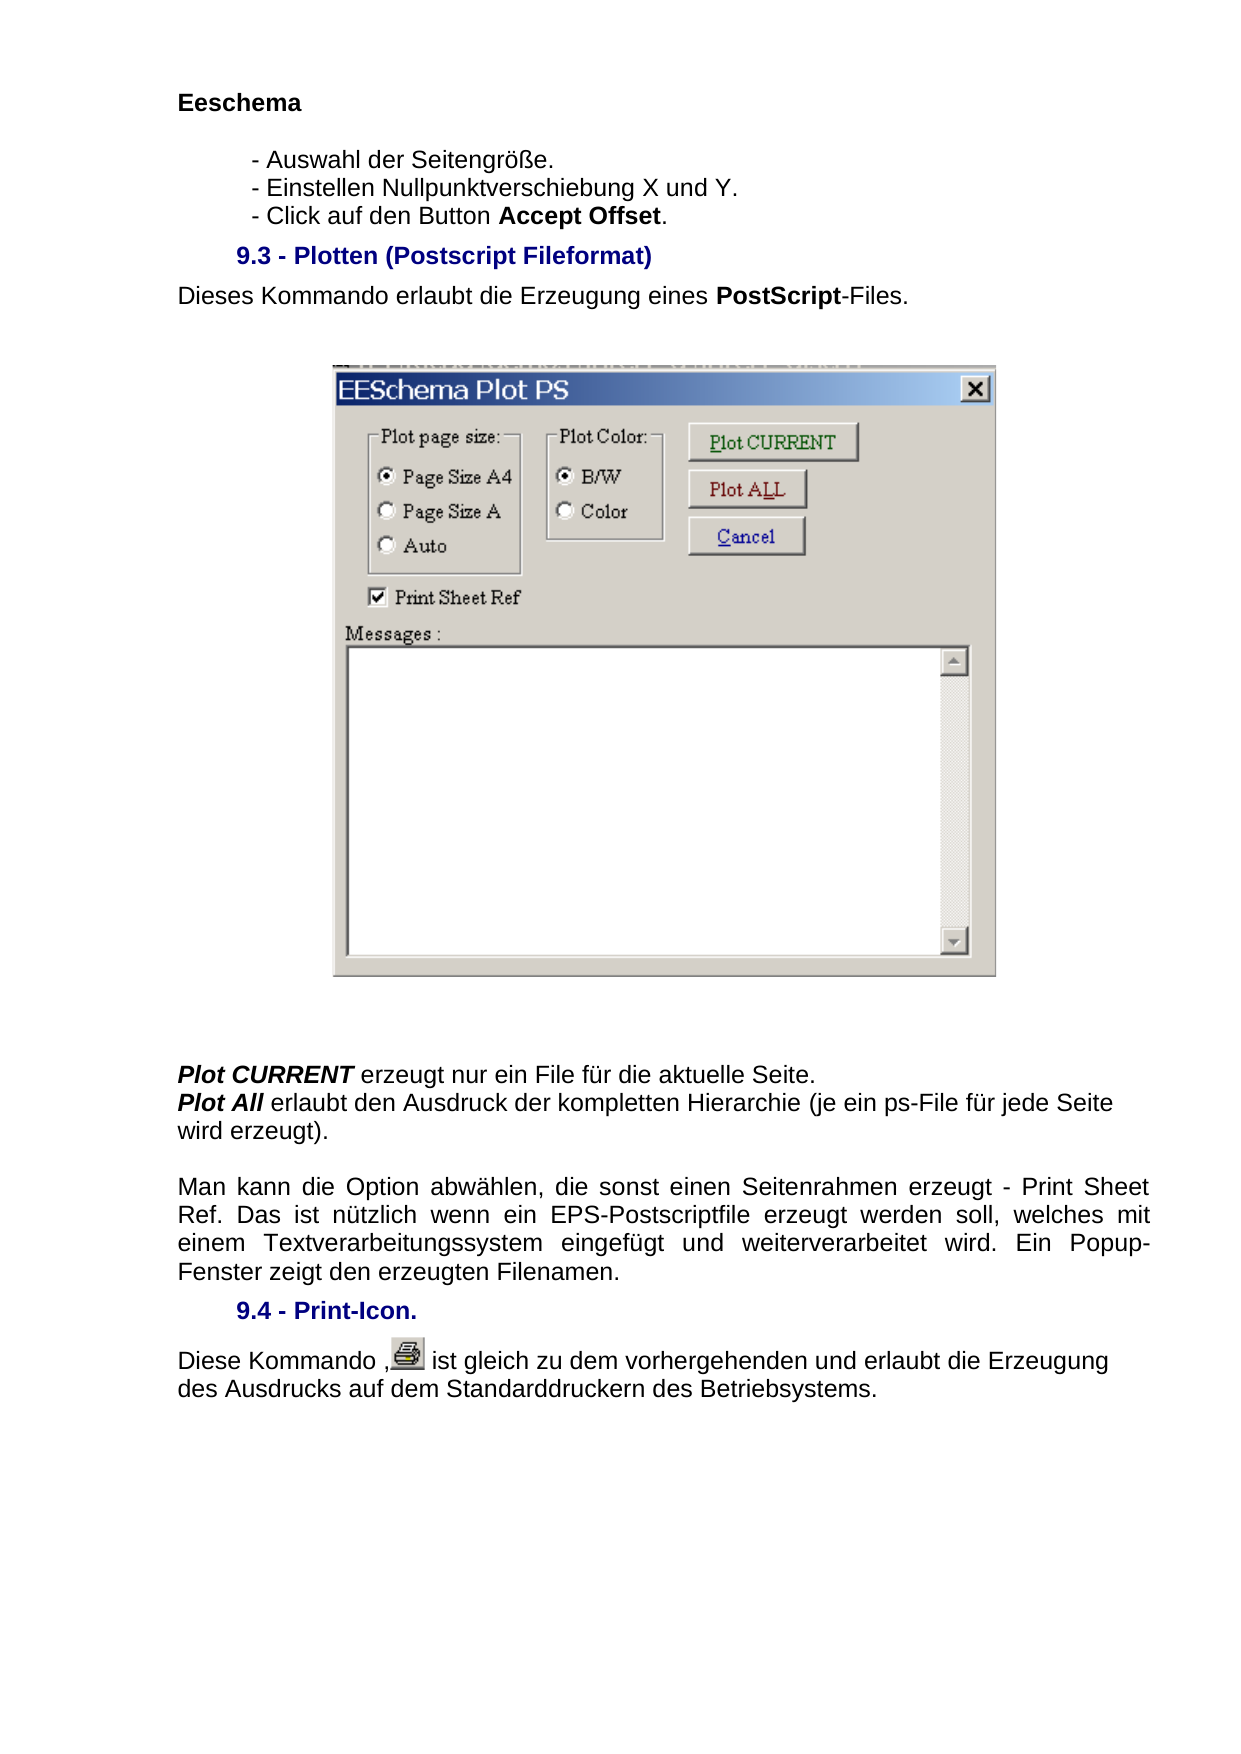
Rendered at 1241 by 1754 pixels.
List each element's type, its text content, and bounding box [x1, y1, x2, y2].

text Man kann die Option abwählen, die sonst einen Seitenrahmen erzeugt - Print Sheet Ref. Das ist nützlich wenn ein EPS-Postscriptfile erzeugt werden soll, welches mit einem Textverarbeitungssystem eingefügt und weiterverarbeitet wird. Ein Popup-Fenster zeigt den erzeugten Filenamen. [177, 1173, 1152, 1285]
text Plot CURRENT erzeugt nur ein File für die aktuelle Seite. [177, 1061, 1152, 1089]
text - Click auf den Button Accept Offset. [251, 202, 1152, 230]
subtitle Plotten (Postscript Fileformat) [236, 242, 1152, 270]
text Diese Kommando , ist gleich zu dem vorhergehenden und erlaubt die Erzeugung des Ausdrucks auf dem Standarddruckern des Betriebsystems. [177, 1337, 1152, 1403]
picture [332, 365, 997, 977]
text Dieses Kommando erlaubt die Erzeugung eines PostScript-Files. [177, 282, 1152, 310]
subtitle Print-Icon. [236, 1297, 1152, 1325]
picture [390, 1336, 425, 1370]
text - Einstellen Nullpunktverschiebung X und Y. [251, 174, 1152, 202]
text - Auswahl der Seitengröße. [251, 146, 1152, 174]
text Plot All erlaubt den Ausdruck der kompletten Hierarchie (je ein ps-File für jede Seite wird erzeugt). [177, 1089, 1152, 1145]
